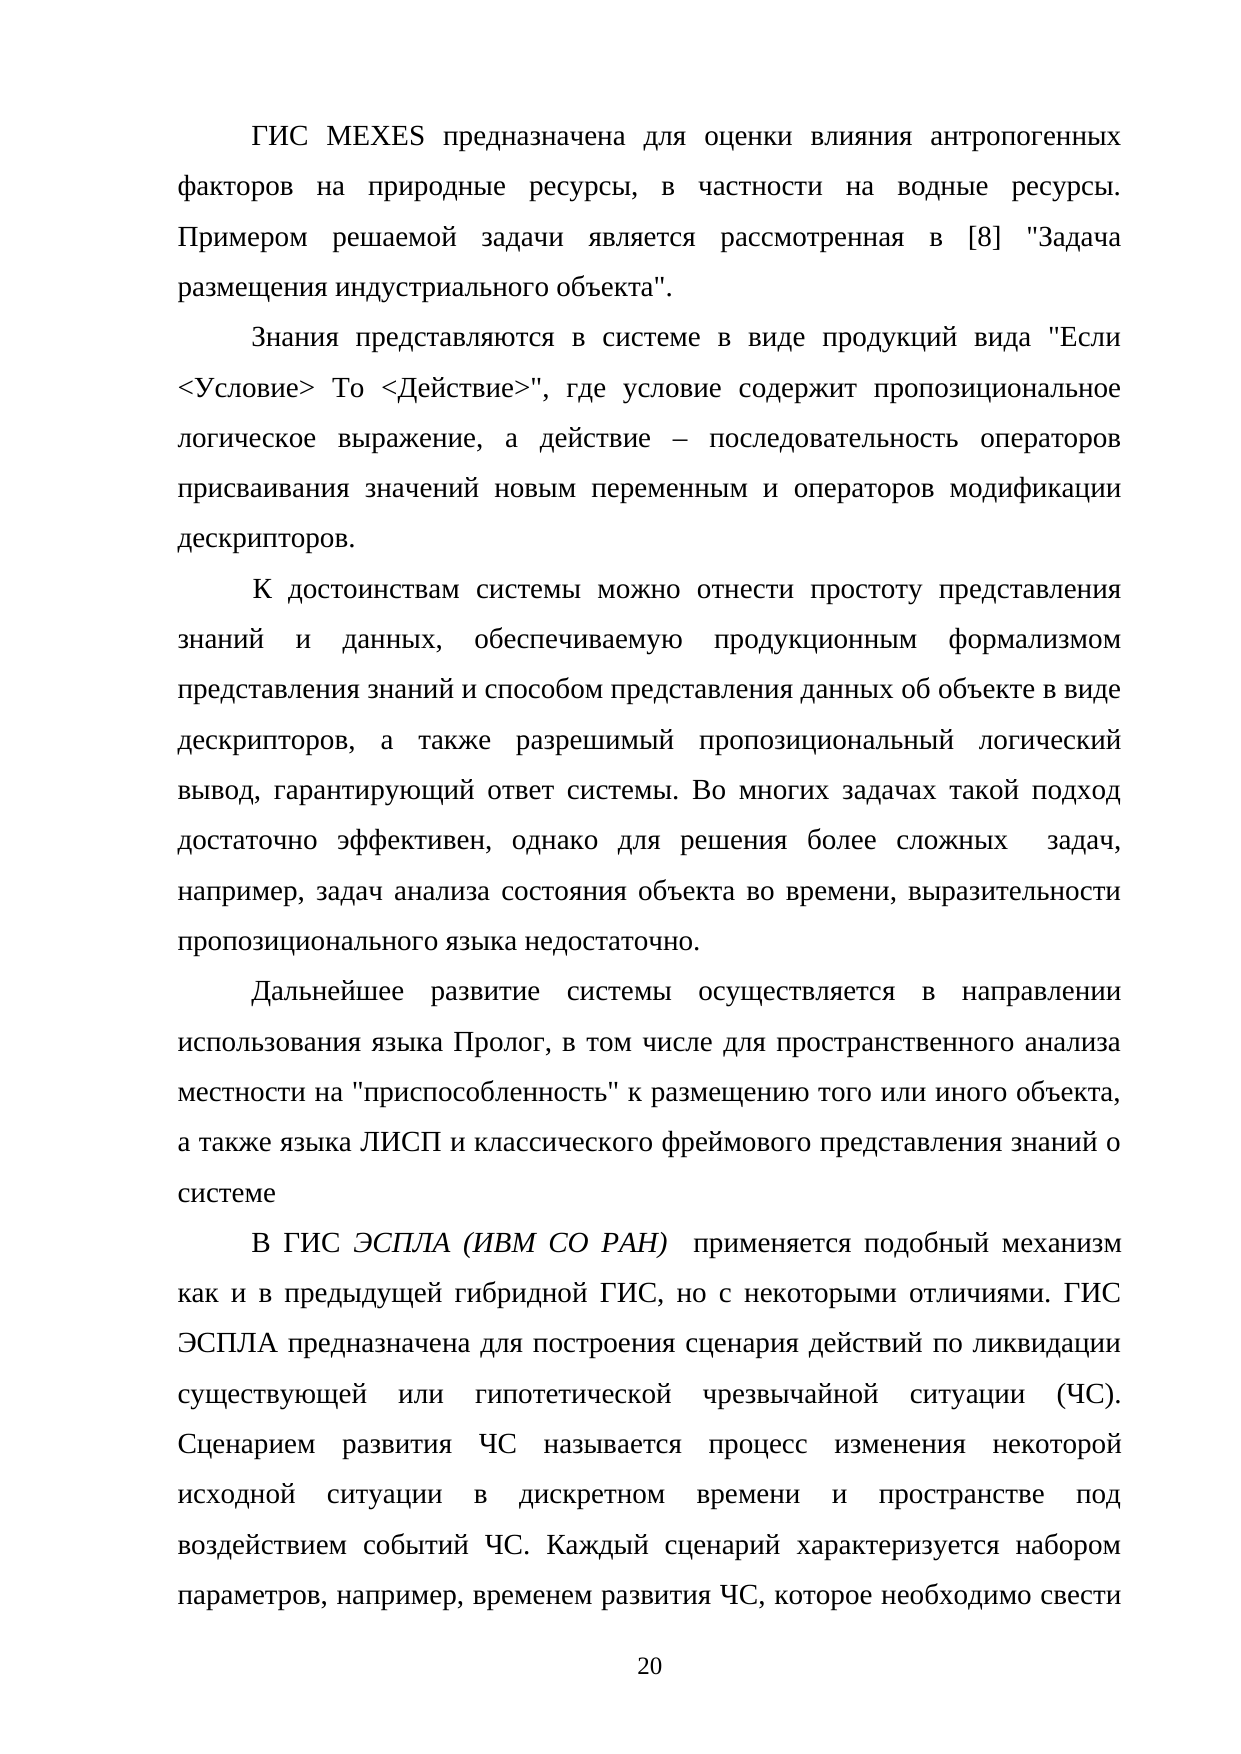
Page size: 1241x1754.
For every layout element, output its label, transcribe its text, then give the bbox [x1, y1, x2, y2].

text Дальнейшее развитие системы осуществляется в направлении использования языка Пролог, в том числе для пространственного анализа местности на "приспособленность" к размещению того или иного объекта, а также языка ЛИСП и классического фреймового представления знаний о системе [177, 973, 1122, 1208]
text В ГИС ЭСПЛА (ИВМ СО РАН) применяется подобный механизм как и в предыдущей гибридной ГИС, но с некоторыми отличиями. ГИС ЭСПЛА предназначена для построения сценария действий по ликвидации существующей или гипотетической чрезвычайной ситуации (ЧС). Сценарием развития ЧС называется процесс изменения некоторой исходной ситуации в дискретном времени и пространстве под воздействием событий ЧС. Каждый сценарий характеризуется набором параметров, например, временем развития ЧС, которое необходимо свести [177, 1225, 1122, 1611]
text К достоинствам системы можно отнести простоту представления знаний и данных, обеспечиваемую продукционным формализмом представления знаний и способом представления данных об объекте в виде дескрипторов, а также разрешимый пропозициональный логический вывод, гарантирующий ответ системы. Во многих задачах такой подход достаточно эффективен, однако для решения более сложных задач, например, задач анализа состояния объекта во времени, выразительности пропозиционального языка недостаточно. [177, 571, 1122, 957]
text ГИС MEXES предназначена для оценки влияния антропогенных факторов на природные ресурсы, в частности на водные ресурсы. Примером решаемой задачи является рассмотренная в [8] "Задача размещения индустриального объекта". [177, 118, 1122, 303]
text Знания представляются в системе в виде продукций вида "Если <Условие> То <Действие>", где условие содержит пропозициональное логическое выражение, а действие – последовательность операторов присваивания значений новым переменным и операторов модификации дескрипторов. [177, 319, 1122, 554]
